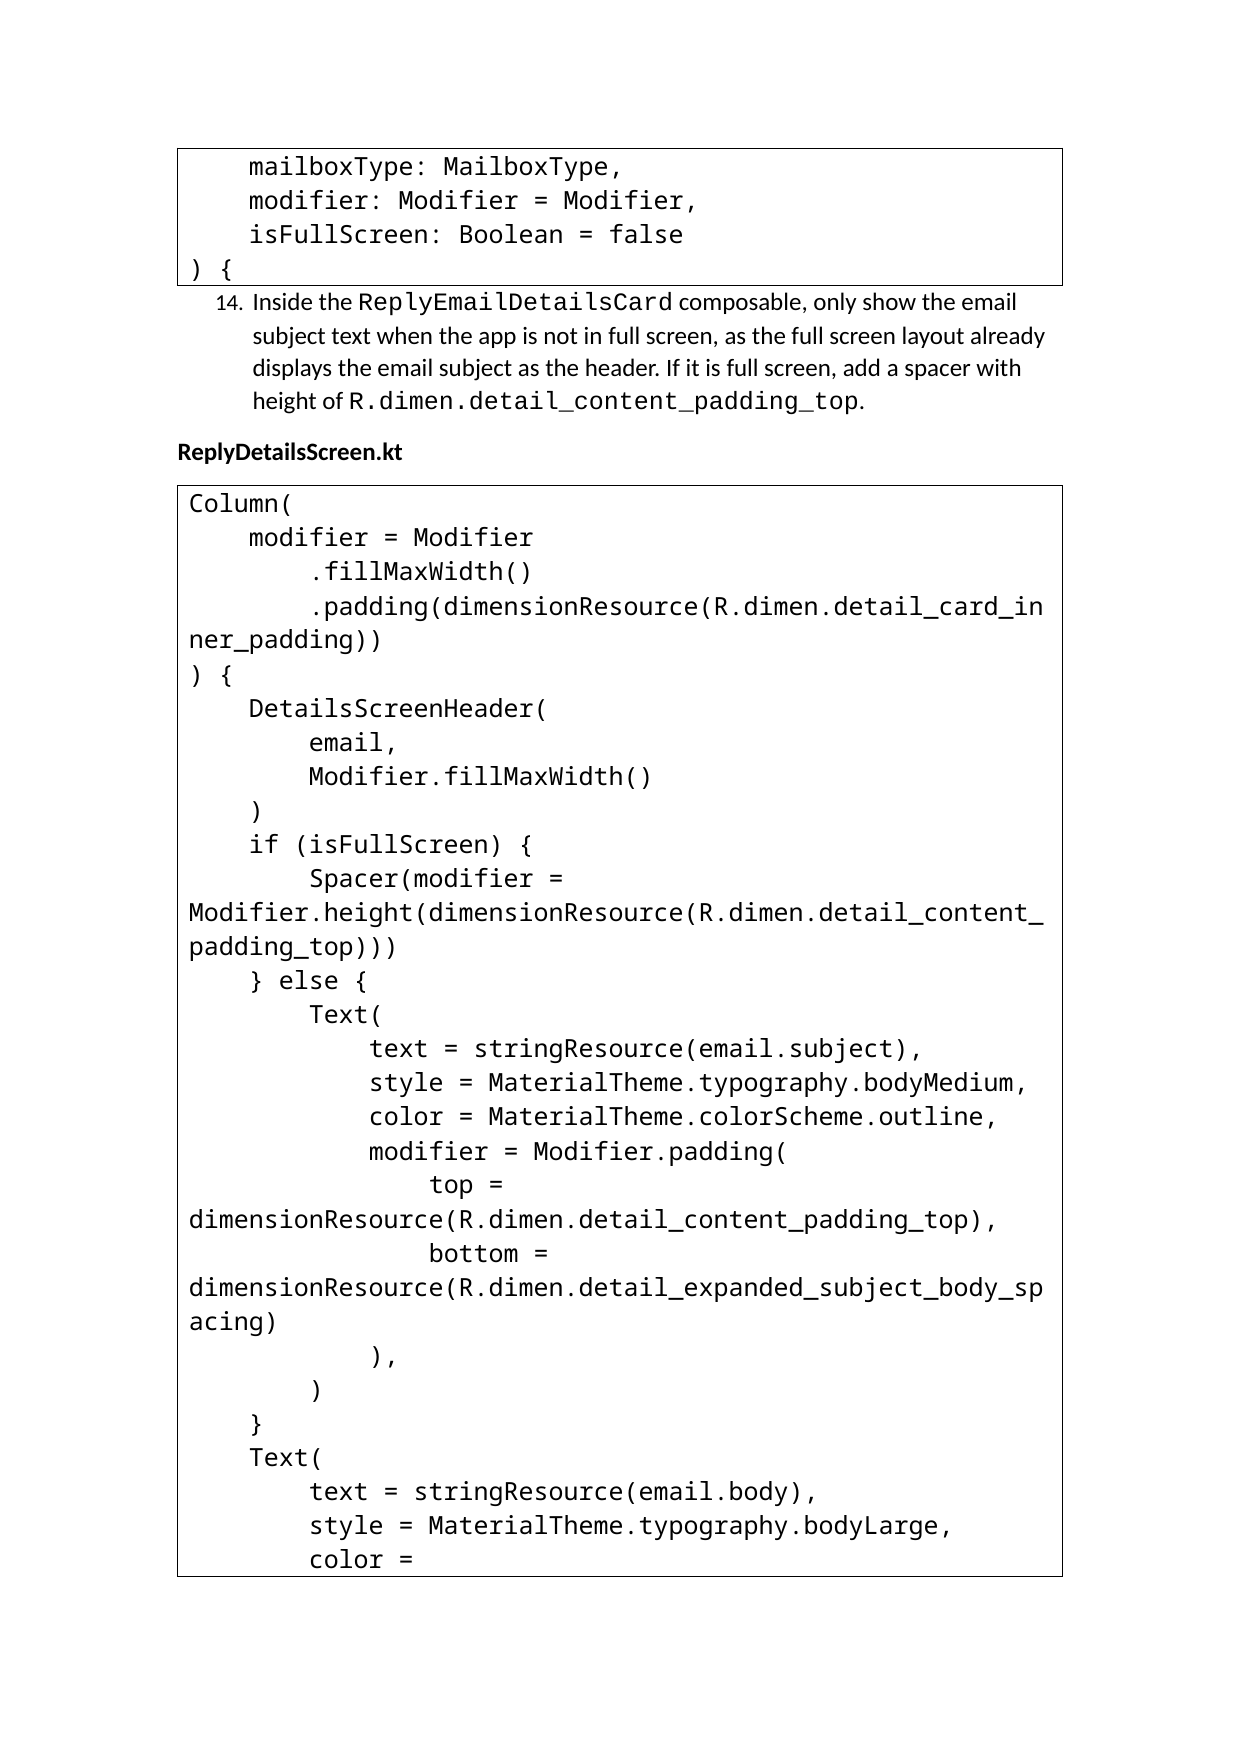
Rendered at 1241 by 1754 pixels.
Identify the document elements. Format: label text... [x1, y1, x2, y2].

list Inside the ReplyEmailDetailsCard composable, only show the email subject text when the app is not in full screen, as the full screen layout already displays the email subject as the header. If it is full screen, add a spacer with height of R.dimen.detail_content_padding_top. [215, 286, 1063, 417]
text ReplyDetailsScreen.kt [177, 436, 1063, 466]
table_header mailboxType: MailboxType, modifier: Modifier = Modifier, isFullScreen: Boolean = false ) { [178, 149, 1062, 285]
table_header Column( modifier = Modifier .fillMaxWidth() .padding(dimensionResource(R.dimen.detail_card_inner_padding)) ) { DetailsScreenHeader( email, Modifier.fillMaxWidth() ) if (isFullScreen) { Spacer(modifier = Modifier.height(dimensionResource(R.dimen.detail_content_padding_top))) } else { Text( text = stringResource(email.subject), style = MaterialTheme.typography.bodyMedium, color = MaterialTheme.colorScheme.outline, modifier = Modifier.padding( top = dimensionResource(R.dimen.detail_content_padding_top), bottom = dimensionResource(R.dimen.detail_expanded_subject_body_spacing) ), ) } Text( text = stringResource(email.body), style = MaterialTheme.typography.bodyLarge, color = [178, 486, 1062, 1576]
